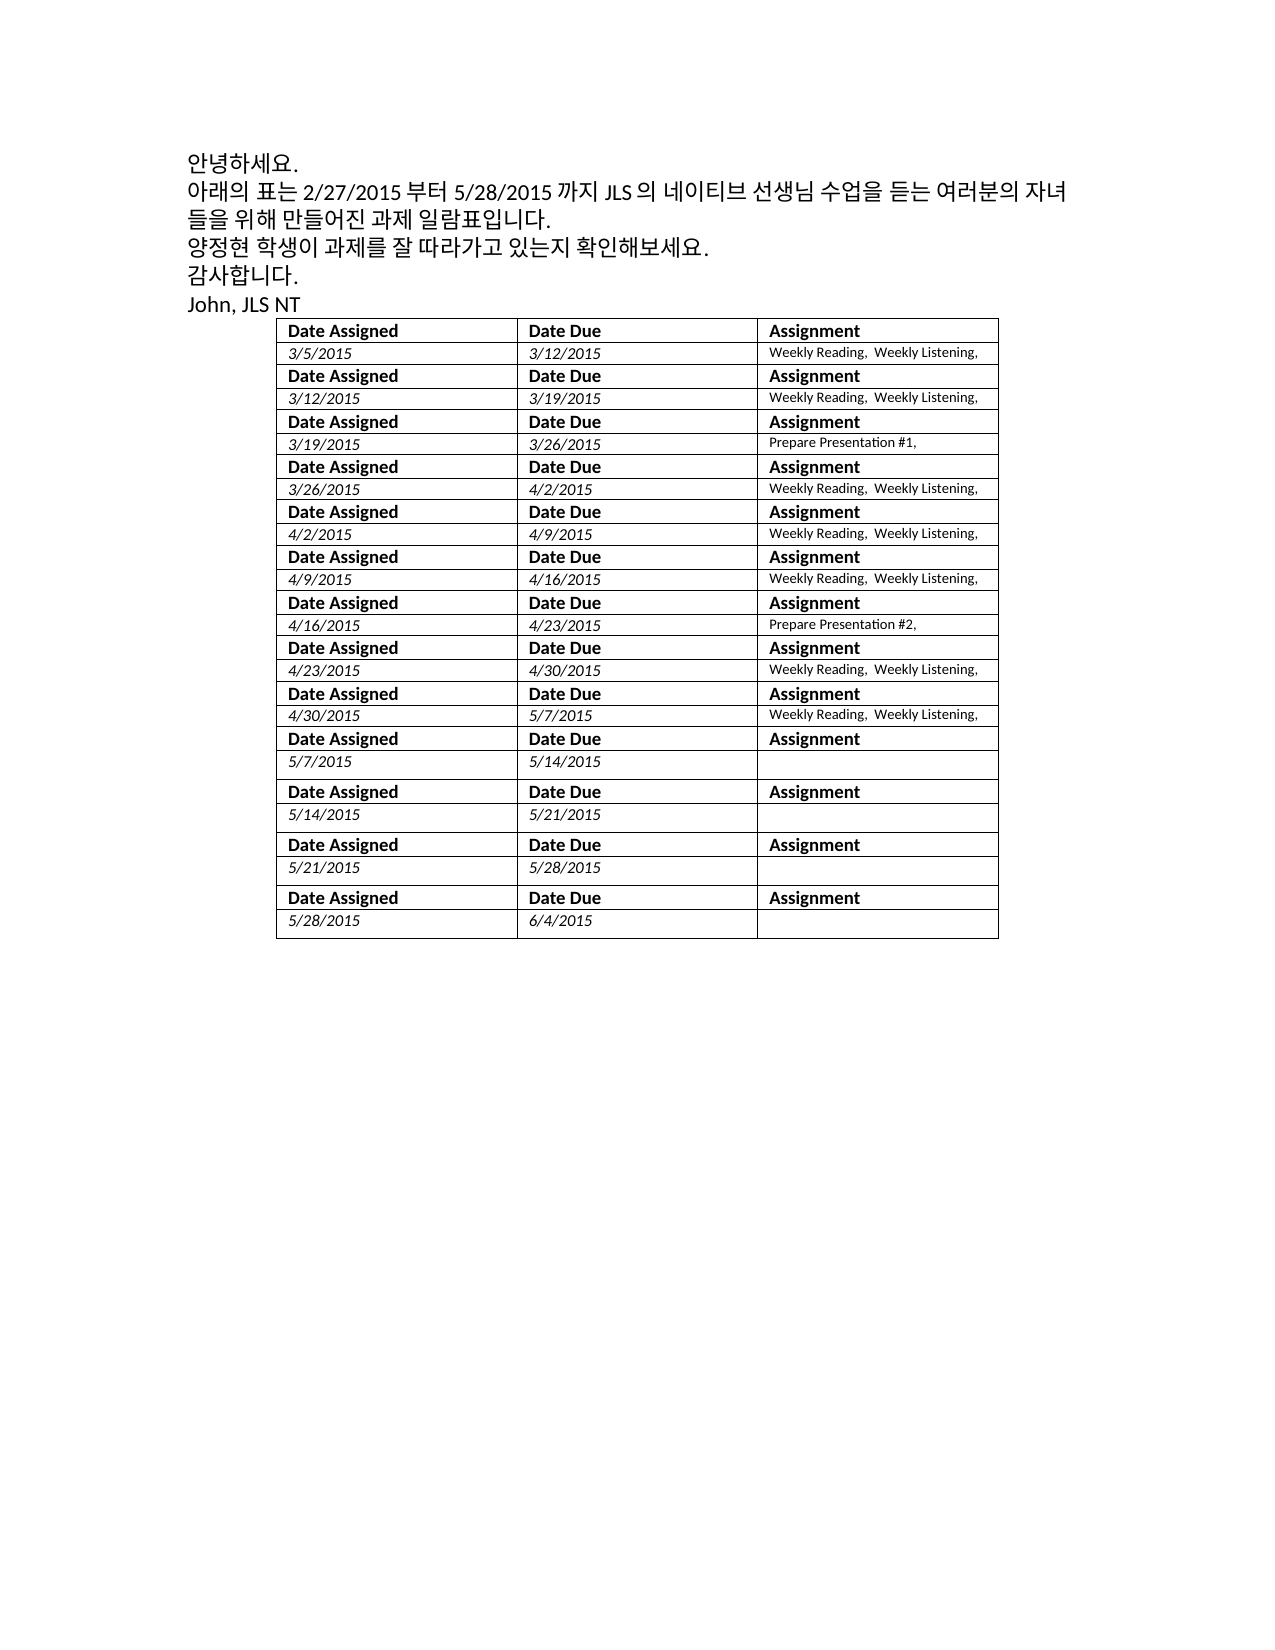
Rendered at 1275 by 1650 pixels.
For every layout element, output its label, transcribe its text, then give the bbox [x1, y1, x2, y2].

table_cell Weekly Reading, Weekly Listening, [758, 570, 998, 590]
table_cell Weekly Reading, Weekly Listening, [758, 660, 998, 681]
table_cell Assignment [758, 886, 998, 909]
table_cell Assignment [758, 410, 998, 433]
table_cell 5/28/2015 [277, 910, 517, 938]
table_cell Date Due [518, 886, 757, 909]
table_cell Date Assigned [277, 780, 517, 803]
table_cell 4/23/2015 [277, 660, 517, 681]
table_cell 3/19/2015 [518, 389, 757, 409]
table_cell Date Due [518, 682, 757, 704]
table_cell Assignment [758, 780, 998, 803]
table_cell Date Assigned [277, 886, 517, 909]
table_cell Date Due [518, 833, 757, 856]
table_cell [758, 804, 998, 832]
table_cell Date Due [518, 500, 757, 523]
text 안녕하세요. 아래의 표는2/27/2015부터 5/28/2015까지 JLS의 네이티브 선생님 수업을 듣는 여러분의 자녀들을 위해 만들어진 과제 일람표입니다. 양정현 학생이 과제를 잘 따라가고 있는지 확인해보세요. 감사합니다. John, JLS NT [187, 150, 1087, 318]
table_cell Date Due [518, 591, 757, 614]
table_cell 4/9/2015 [277, 570, 517, 590]
table_cell Date Due [518, 455, 757, 478]
table_cell 4/9/2015 [518, 524, 757, 545]
table_cell Assignment [758, 500, 998, 523]
table_cell 3/12/2015 [518, 343, 757, 363]
table_cell [758, 751, 998, 779]
table_cell Weekly Reading, Weekly Listening, [758, 343, 998, 363]
table_cell Date Assigned [277, 500, 517, 523]
table_cell 4/30/2015 [277, 706, 517, 726]
table_cell Date Assigned [277, 365, 517, 387]
table_cell Weekly Reading, Weekly Listening, [758, 479, 998, 499]
table_cell 3/12/2015 [277, 389, 517, 409]
table_cell Date Due [518, 410, 757, 433]
table_cell 5/21/2015 [518, 804, 757, 832]
table_cell 3/19/2015 [277, 434, 517, 454]
table_cell Date Due [518, 727, 757, 750]
table_cell Date Assigned [277, 591, 517, 614]
table_cell [758, 910, 998, 938]
table_cell Prepare Presentation #1, [758, 434, 998, 454]
table_cell Weekly Reading, Weekly Listening, [758, 524, 998, 545]
table_header Date Assigned [277, 319, 517, 342]
table_cell 4/23/2015 [518, 615, 757, 635]
table_cell Date Assigned [277, 727, 517, 750]
table_cell Date Due [518, 636, 757, 659]
table_cell Date Assigned [277, 410, 517, 433]
table_cell Date Due [518, 546, 757, 569]
table_cell Date Assigned [277, 833, 517, 856]
table_cell 5/14/2015 [518, 751, 757, 779]
table_cell Date Assigned [277, 455, 517, 478]
table_cell 6/4/2015 [518, 910, 757, 938]
table_header Date Due [518, 319, 757, 342]
table_cell 5/28/2015 [518, 857, 757, 885]
table_cell [758, 857, 998, 885]
table_cell Weekly Reading, Weekly Listening, [758, 389, 998, 409]
table_cell Assignment [758, 591, 998, 614]
table_cell 5/21/2015 [277, 857, 517, 885]
table_cell Date Due [518, 365, 757, 387]
table_cell Assignment [758, 727, 998, 750]
table_cell 4/16/2015 [277, 615, 517, 635]
table_cell 3/26/2015 [277, 479, 517, 499]
table_cell Assignment [758, 546, 998, 569]
table_cell Date Assigned [277, 636, 517, 659]
table_cell 4/2/2015 [277, 524, 517, 545]
table_cell 5/14/2015 [277, 804, 517, 832]
table_cell Weekly Reading, Weekly Listening, [758, 706, 998, 726]
table_cell Assignment [758, 455, 998, 478]
table_cell Assignment [758, 636, 998, 659]
table_cell Date Assigned [277, 682, 517, 704]
table_cell Assignment [758, 365, 998, 387]
table_cell 3/5/2015 [277, 343, 517, 363]
table_cell Assignment [758, 833, 998, 856]
table_cell Date Due [518, 780, 757, 803]
table_cell 3/26/2015 [518, 434, 757, 454]
table_cell 5/7/2015 [277, 751, 517, 779]
table_cell Date Assigned [277, 546, 517, 569]
table_cell 4/30/2015 [518, 660, 757, 681]
table_cell Assignment [758, 682, 998, 704]
table_cell Prepare Presentation #2, [758, 615, 998, 635]
table_cell 4/2/2015 [518, 479, 757, 499]
table_cell 5/7/2015 [518, 706, 757, 726]
table_cell 4/16/2015 [518, 570, 757, 590]
table_header Assignment [758, 319, 998, 342]
